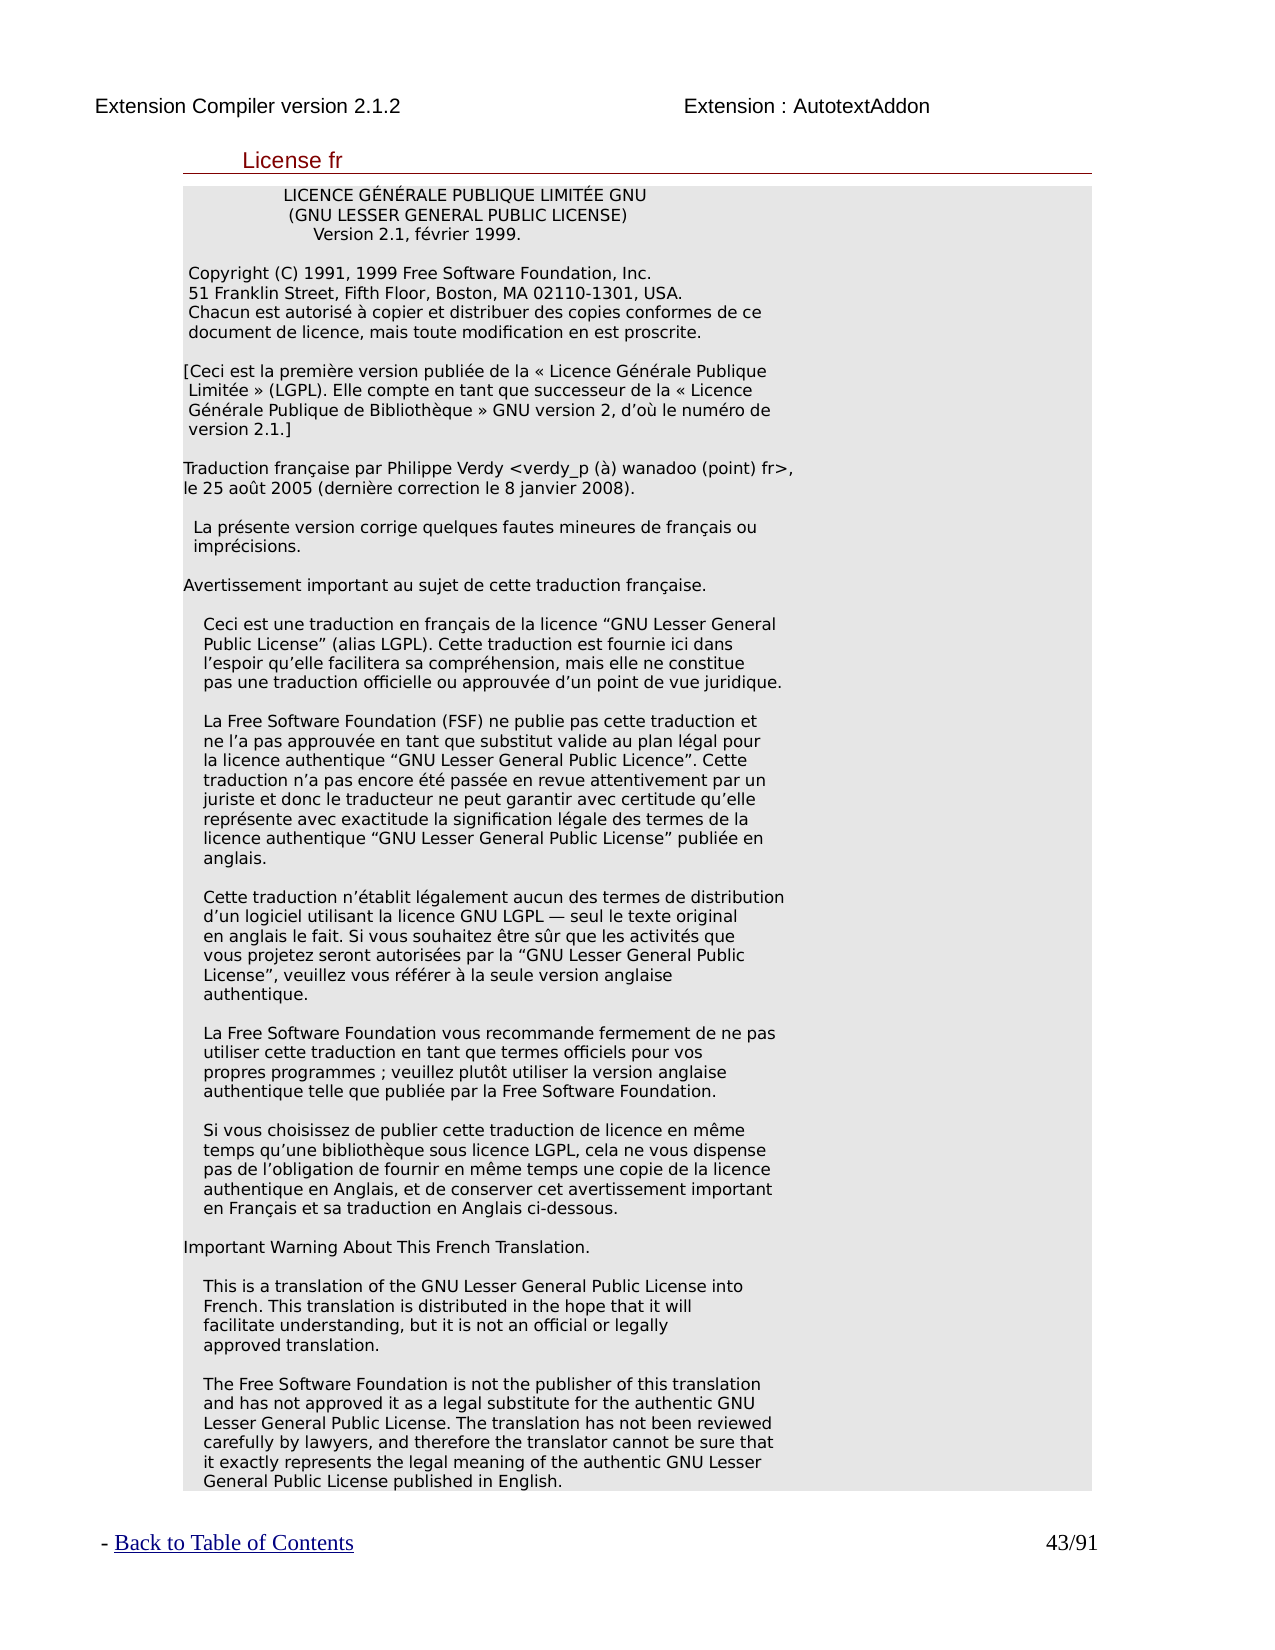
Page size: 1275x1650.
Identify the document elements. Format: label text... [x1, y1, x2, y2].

text Avertissement important au sujet de cette traduction française. [183, 576, 1092, 595]
text The Free Software Foundation is not the publisher of this translation [183, 1374, 1092, 1394]
text La présente version corrige quelques fautes mineures de français ou [183, 517, 1092, 537]
text ne l’a pas approuvée en tant que substitut valide au plan légal pour [183, 732, 1092, 751]
text Version 2.1, février 1999. [183, 225, 1092, 245]
text (GNU LESSER GENERAL PUBLIC LICENSE) [183, 206, 1092, 225]
text propres programmes ; veuillez plutôt utiliser la version anglaise [183, 1063, 1092, 1082]
text d’un logiciel utilisant la licence GNU LGPL — seul le texte original [183, 907, 1092, 927]
text Cette traduction n’établit légalement aucun des termes de distribution [183, 888, 1092, 907]
text document de licence, mais toute modification en est proscrite. [183, 323, 1092, 342]
text LICENCE GÉNÉRALE PUBLIQUE LIMITÉE GNU [183, 186, 1092, 206]
text Si vous choisissez de publier cette traduction de licence en même [183, 1121, 1092, 1141]
text licence authentique “GNU Lesser General Public License” publiée en [183, 829, 1092, 849]
text Public License” (alias LGPL). Cette traduction est fournie ici dans [183, 634, 1092, 654]
text Ceci est une traduction en français de la licence “GNU Lesser General [183, 615, 1092, 634]
text Limitée » (LGPL). Elle compte en tant que successeur de la « Licence [183, 381, 1092, 401]
text temps qu’une bibliothèque sous licence LGPL, cela ne vous dispense [183, 1141, 1092, 1160]
text traduction n’a pas encore été passée en revue attentivement par un [183, 771, 1092, 790]
text and has not approved it as a legal substitute for the authentic GNU [183, 1394, 1092, 1413]
text This is a translation of the GNU Lesser General Public License into [183, 1277, 1092, 1297]
text la licence authentique “GNU Lesser General Public Licence”. Cette [183, 751, 1092, 771]
text License fr [183, 147, 1092, 173]
text authentique telle que publiée par la Free Software Foundation. [183, 1082, 1092, 1102]
text en Français et sa traduction en Anglais ci-dessous. [183, 1199, 1092, 1219]
text 51 Franklin Street, Fifth Floor, Boston, MA 02110-1301, USA. [183, 284, 1092, 303]
text carefully by lawyers, and therefore the translator cannot be sure that [183, 1433, 1092, 1452]
text facilitate understanding, but it is not an official or legally [183, 1316, 1092, 1336]
text authentique. [183, 985, 1092, 1004]
text authentique en Anglais, et de conserver cet avertissement important [183, 1180, 1092, 1199]
text Générale Publique de Bibliothèque » GNU version 2, d’où le numéro de [183, 401, 1092, 420]
text La Free Software Foundation vous recommande fermement de ne pas [183, 1024, 1092, 1043]
text juriste et donc le traducteur ne peut garantir avec certitude qu’elle [183, 790, 1092, 810]
text Traduction française par Philippe Verdy <verdy_p (à) wanadoo (point) fr>, [183, 459, 1092, 478]
text le 25 août 2005 (dernière correction le 8 janvier 2008). [183, 478, 1092, 498]
text Important Warning About This French Translation. [183, 1238, 1092, 1258]
text représente avec exactitude la signification légale des termes de la [183, 810, 1092, 829]
text General Public License published in English. [183, 1472, 1092, 1491]
text en anglais le fait. Si vous souhaitez être sûr que les activités que [183, 927, 1092, 946]
text Copyright (C) 1991, 1999 Free Software Foundation, Inc. [183, 264, 1092, 284]
text Lesser General Public License. The translation has not been reviewed [183, 1413, 1092, 1433]
text Chacun est autorisé à copier et distribuer des copies conformes de ce [183, 303, 1092, 323]
text approved translation. [183, 1336, 1092, 1355]
text l’espoir qu’elle facilitera sa compréhension, mais elle ne constitue [183, 654, 1092, 673]
text La Free Software Foundation (FSF) ne publie pas cette traduction et [183, 712, 1092, 732]
text pas une traduction officielle ou approuvée d’un point de vue juridique. [183, 673, 1092, 693]
text License”, veuillez vous référer à la seule version anglaise [183, 966, 1092, 985]
text French. This translation is distributed in the hope that it will [183, 1297, 1092, 1316]
text version 2.1.] [183, 420, 1092, 439]
text [Ceci est la première version publiée de la « Licence Générale Publique [183, 362, 1092, 381]
text vous projetez seront autorisées par la “GNU Lesser General Public [183, 946, 1092, 966]
text it exactly represents the legal meaning of the authentic GNU Lesser [183, 1452, 1092, 1472]
text pas de l’obligation de fournir en même temps une copie de la licence [183, 1160, 1092, 1180]
text imprécisions. [183, 537, 1092, 556]
text anglais. [183, 849, 1092, 868]
text utiliser cette traduction en tant que termes officiels pour vos [183, 1043, 1092, 1063]
